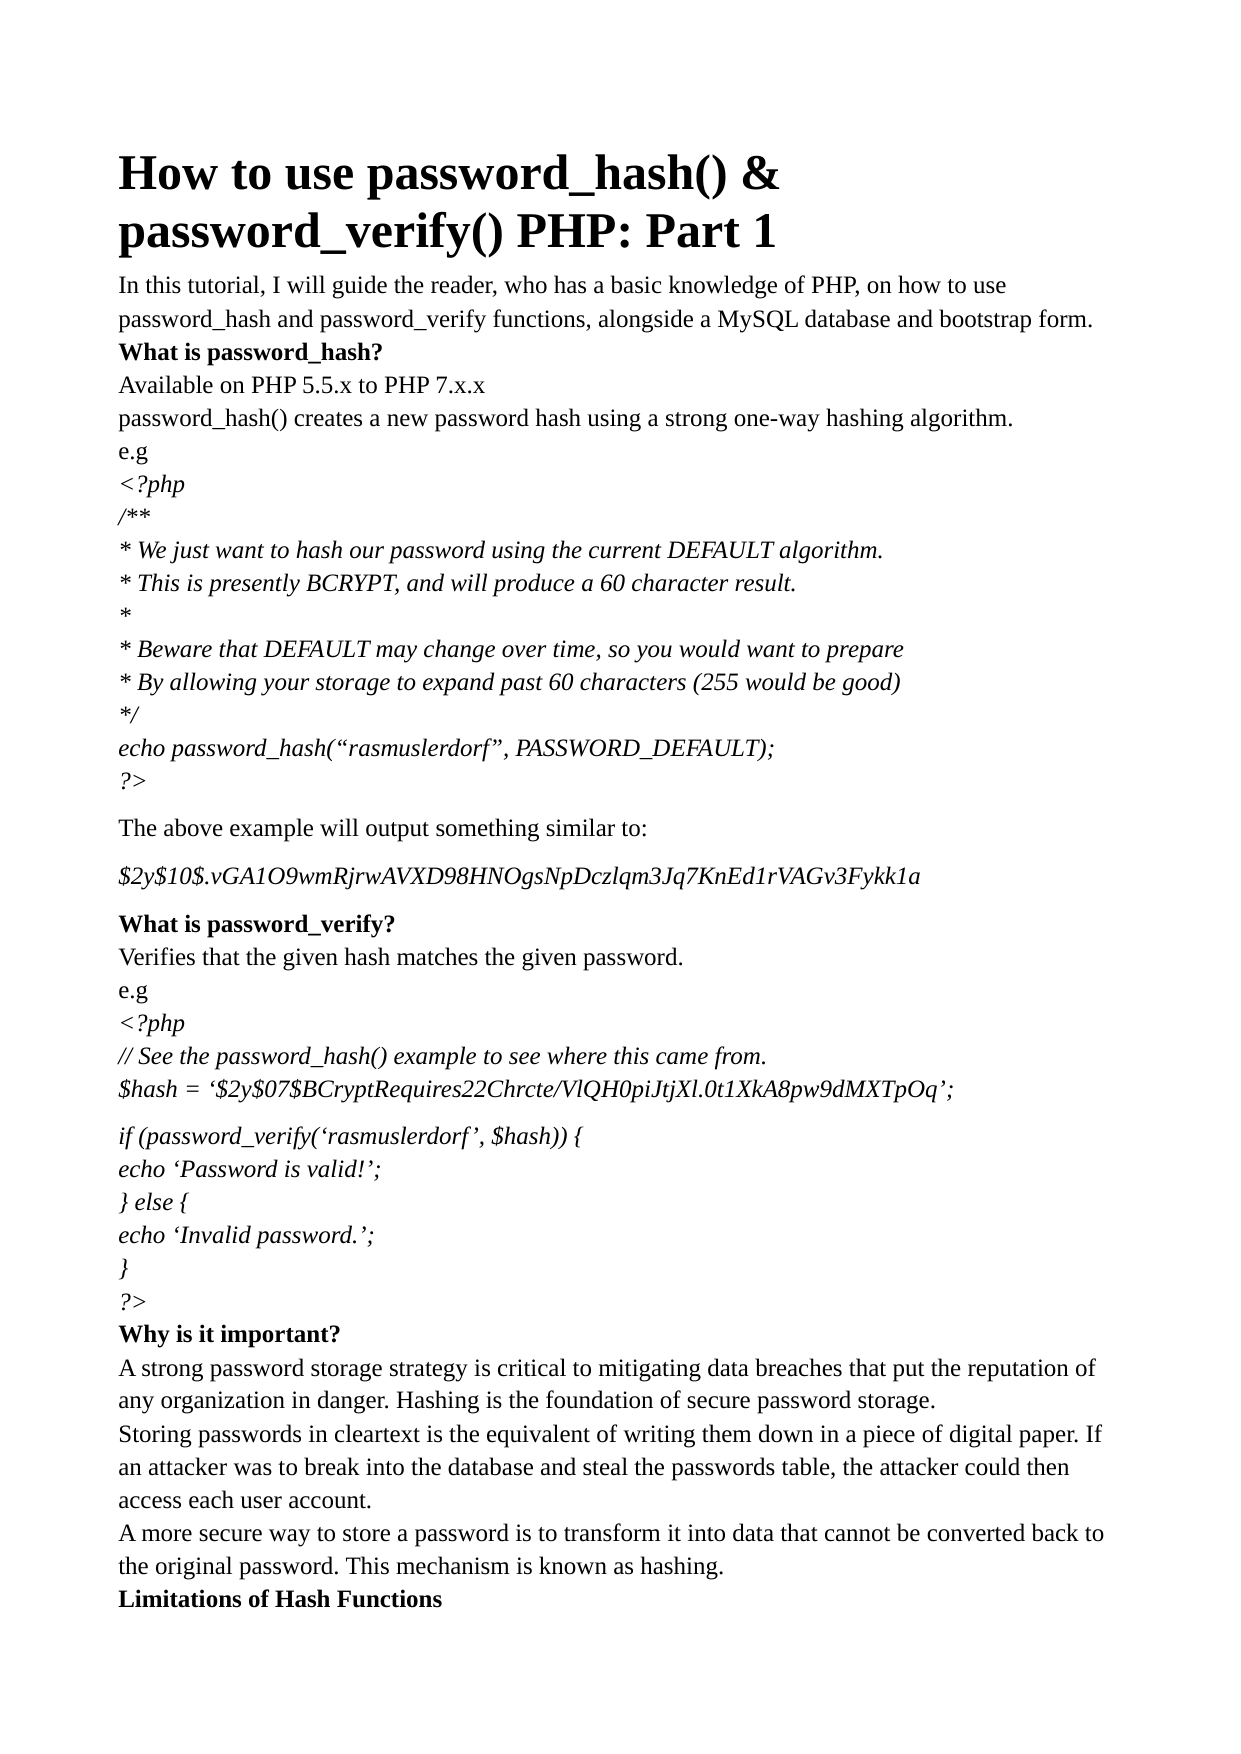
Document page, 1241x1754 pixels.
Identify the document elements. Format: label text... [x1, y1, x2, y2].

text In this tutorial, I will guide the reader, who has a basic knowledge of PHP, on how to use password_hash and password_verify functions, alongside a MySQL database and bootstrap form. What is password_hash? Available on PHP 5.5.x to PHP 7.x.x password_hash() creates a new password hash using a strong one-way hashing algorithm. e.g <?php /** * We just want to hash our password using the current DEFAULT algorithm. * This is presently BCRYPT, and will produce a 60 character result. * * Beware that DEFAULT may change over time, so you would want to prepare * By allowing your storage to expand past 60 characters (255 would be good) */ echo password_hash(“rasmuslerdorf”, PASSWORD_DEFAULT); ?> [118, 271, 1122, 795]
text if (password_verify(‘rasmuslerdorf’, $hash)) { echo ‘Password is valid!’; } else { echo ‘Invalid password.’; } ?> Why is it important? A strong password storage strategy is critical to mitigating data breaches that put the reputation of any organization in danger. Hashing is the foundation of secure password storage. Storing passwords in cleartext is the equivalent of writing them down in a piece of digital paper. If an attacker was to break into the database and steal the passwords table, the attacker could then access each user account. A more secure way to store a password is to transform it into data that cannot be converted back to the original password. This mechanism is known as hashing. Limitations of Hash Functions [118, 1121, 1122, 1612]
subtitle How to use password_hash() & password_verify() PHP: Part 1 [118, 143, 1122, 258]
text $2y$10$.vGA1O9wmRjrwAVXD98HNOgsNpDczlqm3Jq7KnEd1rVAGv3Fykk1a [118, 861, 1122, 890]
text The above example will output something similar to: [118, 813, 1122, 842]
text What is password_verify? Verifies that the given hash matches the given password. e.g <?php // See the password_hash() example to see where this came from. $hash = ‘$2y$07$BCryptRequires22Chrcte/VlQH0piJtjXl.0t1XkA8pw9dMXTpOq’; [118, 909, 1122, 1103]
